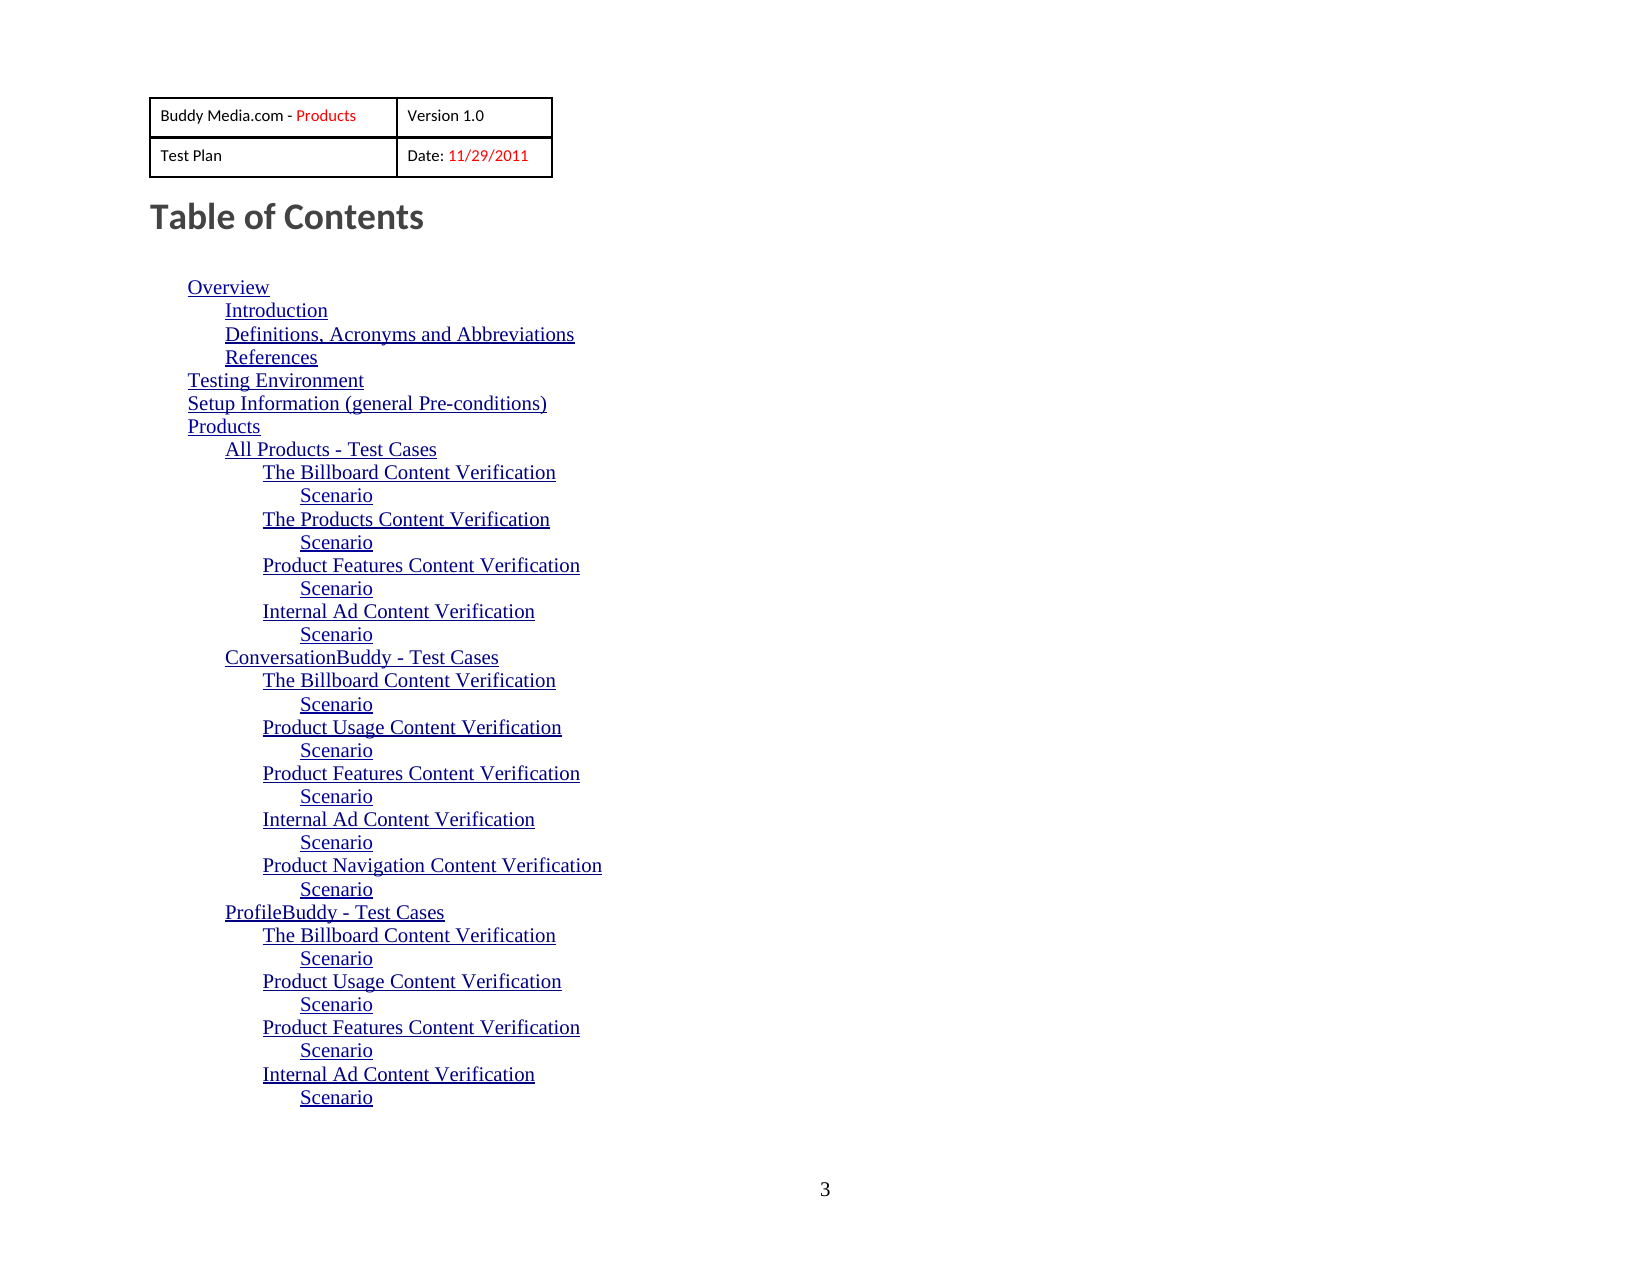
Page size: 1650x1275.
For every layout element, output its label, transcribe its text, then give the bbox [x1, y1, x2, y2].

text Products [187, 415, 1500, 438]
text The Billboard Content Verification [262, 924, 1500, 947]
text ConversationBuddy - Test Cases [225, 646, 1500, 669]
text Internal Ad Content Verification [262, 1062, 1500, 1086]
text Scenario [300, 692, 1500, 716]
text Scenario [300, 577, 1500, 600]
text All Products - Test Cases [225, 438, 1500, 461]
text Scenario [300, 947, 1500, 970]
text Product Navigation Content Verification [262, 854, 1500, 877]
text Scenario [300, 1086, 1500, 1109]
text Scenario [300, 531, 1500, 554]
text Product Features Content Verification [262, 762, 1500, 785]
text Setup Information (general Pre-conditions) [187, 392, 1500, 415]
text Scenario [300, 623, 1500, 646]
text Scenario [300, 484, 1500, 507]
text Scenario [300, 785, 1500, 808]
text Product Features Content Verification [262, 554, 1500, 577]
text The Billboard Content Verification [262, 461, 1500, 484]
text Product Usage Content Verification [262, 970, 1500, 993]
text Overview [187, 276, 1500, 299]
text The Products Content Verification [262, 507, 1500, 531]
text Internal Ad Content Verification [262, 600, 1500, 623]
text Product Features Content Verification [262, 1016, 1500, 1039]
text ProfileBuddy - Test Cases [225, 901, 1500, 924]
text Introduction [225, 299, 1500, 322]
text Table of Contents [150, 201, 1500, 276]
text Product Usage Content Verification [262, 716, 1500, 739]
text Scenario [300, 1039, 1500, 1062]
text Scenario [300, 739, 1500, 762]
text Internal Ad Content Verification [262, 808, 1500, 831]
text The Billboard Content Verification [262, 669, 1500, 692]
text Testing Environment [187, 369, 1500, 392]
text Scenario [300, 831, 1500, 854]
text Scenario [300, 877, 1500, 901]
text Definitions, Acronyms and Abbreviations [225, 322, 1500, 346]
text Scenario [300, 993, 1500, 1016]
text References [225, 346, 1500, 369]
